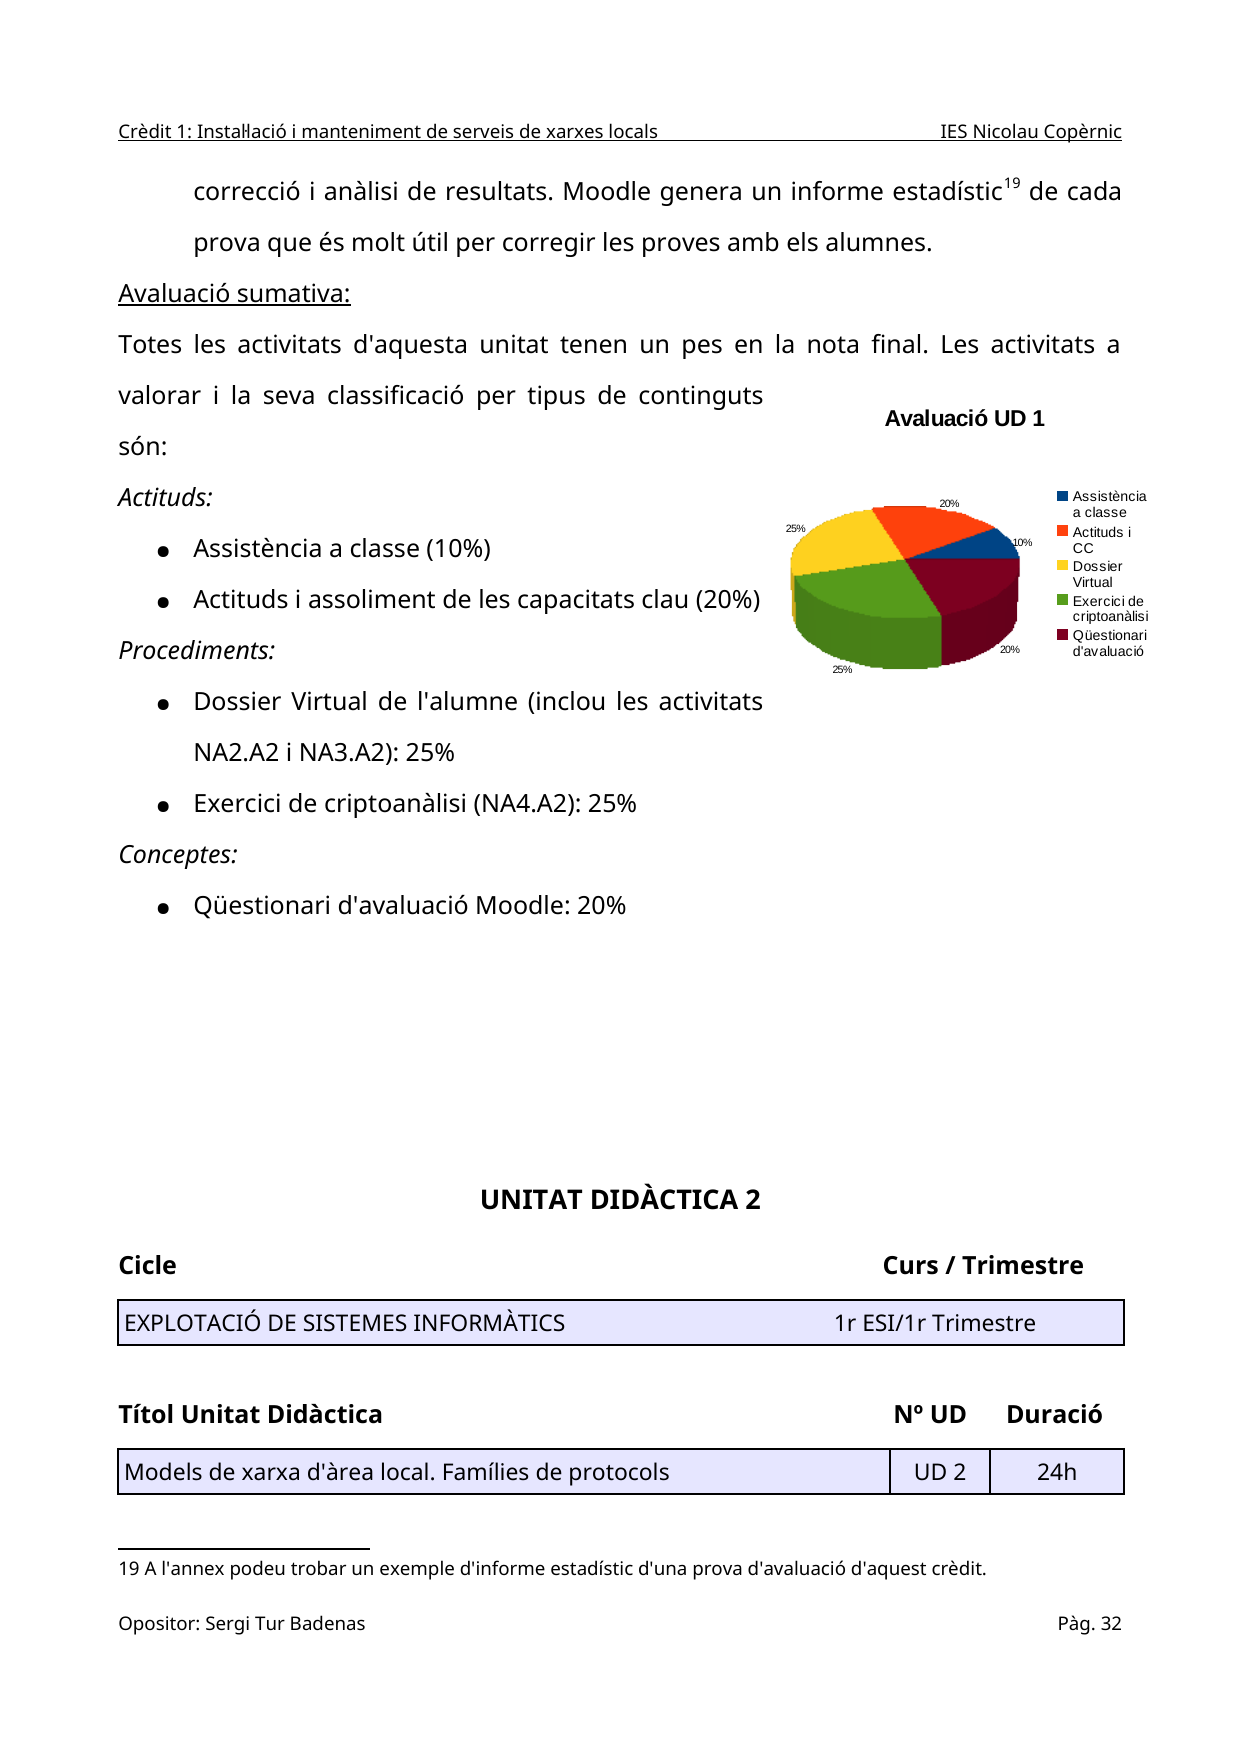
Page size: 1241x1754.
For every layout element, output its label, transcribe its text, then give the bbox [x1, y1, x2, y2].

text Totes les activitats d'aquesta unitat tenen un pes en la nota final. Les activitats a valorar i la seva classificació per tipus de continguts són: [118, 326, 1122, 462]
table_header EXPLOTACIÓ DE SISTEMES INFORMÀTICS 1r ESI/1r Trimestre [119, 1301, 1123, 1344]
text Cicle Curs / Trimestre [118, 1248, 1122, 1282]
text Conceptes: [118, 837, 1122, 871]
table_header 24h [991, 1450, 1123, 1493]
list Qüestionari d'avaluació Moodle: 20% [156, 888, 1122, 922]
subtitle UNITAT DIDÀCTICA 2 [118, 1180, 1122, 1217]
list correcció i anàlisi de resultats. Moodle genera un informe estadístic de cada prova que és molt útil per corregir les proves amb els alumnes. [156, 173, 1122, 258]
text Títol Unitat Didàctica Nº UD Duració [118, 1397, 1122, 1431]
list A l'annex podeu trobar un exemple d'informe estadístic d'una prova d'avaluació d'aquest crèdit. [118, 1555, 1122, 1581]
text Actituds: [118, 479, 765, 513]
list Dossier Virtual de l'alumne (inclou les activitats NA2.A2 i NA3.A2): 25% [156, 683, 1122, 769]
text Procediments: [118, 632, 765, 667]
list Exercici de criptoanàlisi (NA4.A2): 25% [156, 786, 1122, 820]
table_header UD 2 [891, 1450, 989, 1493]
list Assistència a classe (10%) [156, 530, 765, 564]
list Actituds i assoliment de les capacitats clau (20%) [156, 581, 765, 616]
text Avaluació sumativa: [118, 275, 1122, 309]
table_header Models de xarxa d'àrea local. Famílies de protocols [119, 1450, 889, 1493]
